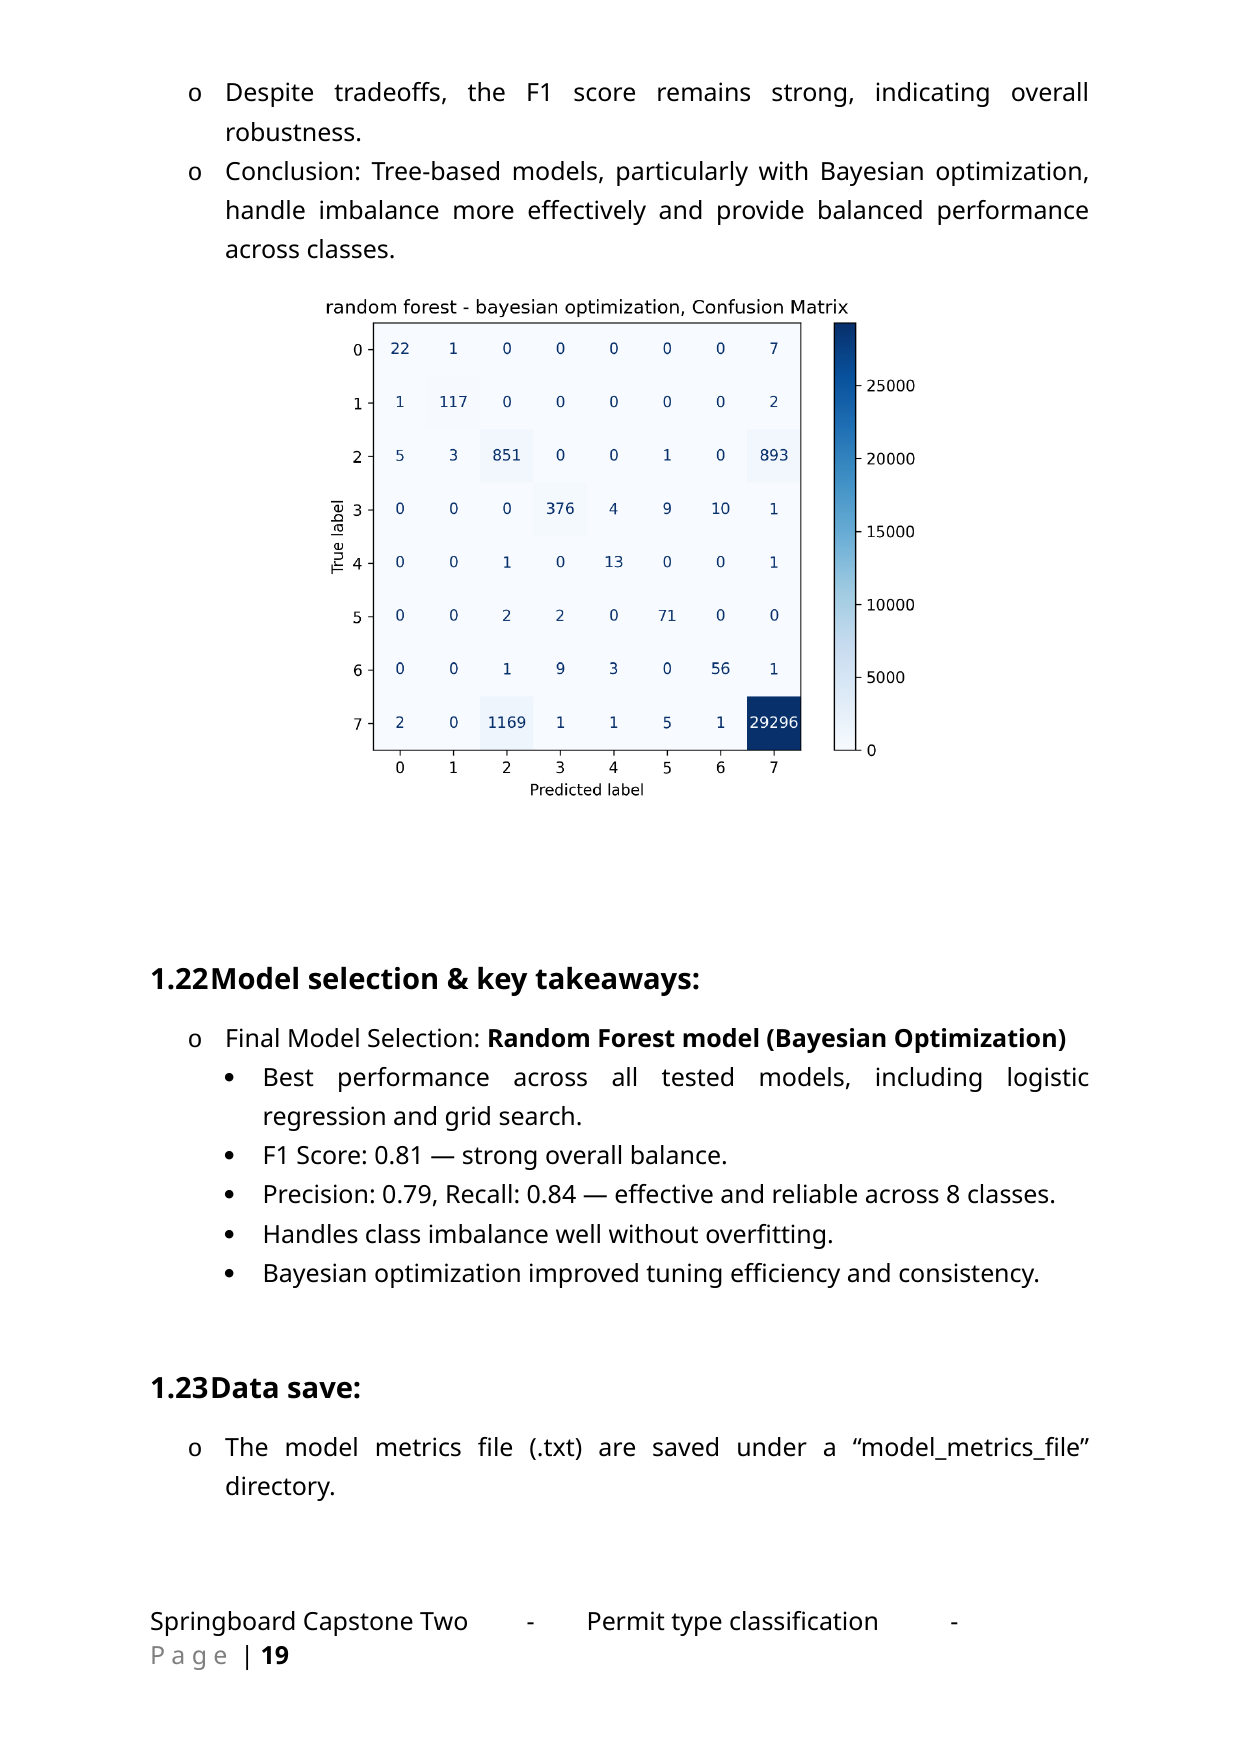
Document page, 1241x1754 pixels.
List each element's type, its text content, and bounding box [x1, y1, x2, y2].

list Bayesian optimization improved tuning efficiency and consistency. [225, 1255, 1090, 1289]
list Conclusion: Tree-based models, particularly with Bayesian optimization, handle imbalance more effectively and provide balanced performance across classes. [187, 153, 1090, 266]
list Best performance across all tested models, including logistic regression and grid search. [225, 1059, 1090, 1133]
subtitle Model selection & key takeaways: [150, 958, 1090, 998]
list Handles class imbalance well without overfitting. [225, 1216, 1090, 1250]
list Final Model Selection: Random Forest model (Bayesian Optimization) [187, 1020, 1090, 1054]
list F1 Score: 0.81 — strong overall balance. [225, 1138, 1090, 1172]
list Precision: 0.79, Recall: 0.84 — effective and reliable across 8 classes. [225, 1177, 1090, 1211]
list Despite tradeoffs, the F1 score remains strong, indicating overall robustness. [187, 75, 1090, 148]
subtitle Data save: [150, 1367, 1090, 1407]
list The model metrics file (.txt) are saved under a “model_metrics_file” directory. [187, 1429, 1090, 1503]
